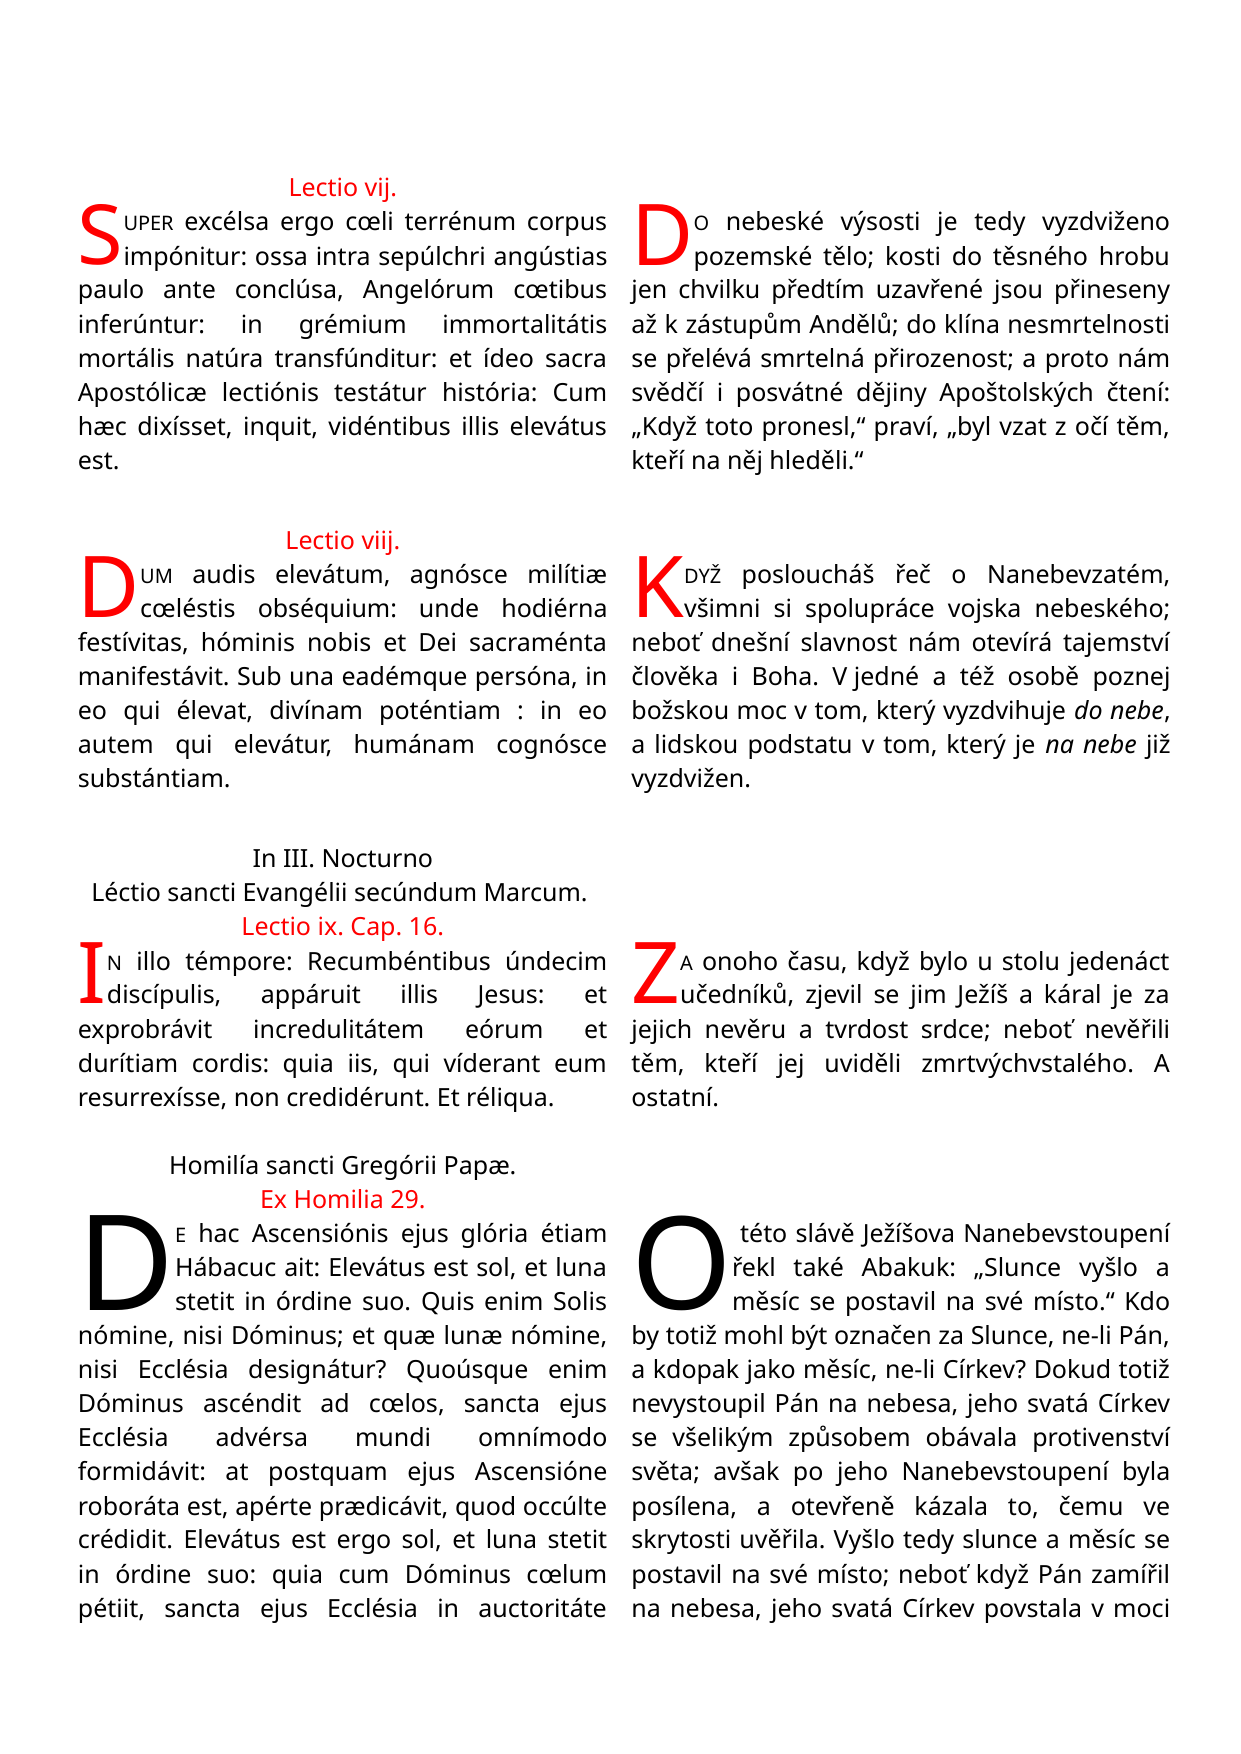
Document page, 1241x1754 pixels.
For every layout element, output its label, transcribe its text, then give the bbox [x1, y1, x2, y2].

table_cell Za onoho času, když bylo u stolu jedenáct učedníků, zjevil se jim Ježíš a káral je za jejich nevěru a tvrdost srdce; neboť nevěřili těm, kteří jej uviděli zmrtvýchvstalého. A ostatní. O této slávě Ježíšova Nanebevstoupení řekl také Abakuk: „Slunce vyšlo a měsíc se postavil na své místo.“ Kdo by totiž mohl být označen za Slunce, ne-li Pán, a kdopak jako měsíc, ne-li Církev? Dokud totiž nevystoupil Pán na nebesa, jeho svatá Církev se všelikým způsobem obávala protivenství světa; avšak po jeho Nanebevstoupení byla posílena, a otevřeně kázala to, čemu ve skrytosti uvěřila. Vyšlo tedy slunce a měsíc se postavil na své místo; neboť když Pán zamířil na nebesa, jeho svatá Církev povstala v moci kázání. [619, 835, 1182, 1630]
table_cell Když posloucháš řeč o Nanebevzatém, všimni si spolupráce vojska nebeského; neboť dnešní slavnost nám otevírá tajemství člověka i Boha. V jedné a též osobě poznej božskou moc v tom, který vyzdvihuje do nebe, a lidskou podstatu v tom, který je na nebe již vyzdvižen. [619, 517, 1182, 835]
table_cell [66, 118, 619, 164]
table_cell Lectio vij. Super excélsa ergo cœli terrénum corpus impónitur: ossa intra sepúlchri angústias paulo ante conclúsa, Angelórum cœtibus inferúntur: in grémium immortalitátis mortális natúra transfúnditur: et ídeo sacra Apostólicæ lectiónis testátur história: Cum hæc dixísset, inquit, vidéntibus illis elevátus est. [66, 164, 619, 517]
table_cell [619, 118, 1182, 164]
table_cell Lectio viij. Dum audis elevátum, agnósce milítiæ cœléstis obséquium: unde hodiérna festívitas, hóminis nobis et Dei sacraménta manifestávit. Sub una eadémque persóna, in eo qui élevat, divínam poténtiam : in eo autem qui elevátur, humánam cognósce substántiam. [66, 517, 619, 835]
table_cell Do nebeské výsosti je tedy vyzdviženo pozemské tělo; kosti do těsného hrobu jen chvilku předtím uzavřené jsou přineseny až k zástupům Andělů; do klína nesmrtelnosti se přelévá smrtelná přirozenost; a proto nám svědčí i posvátné dějiny Apoštolských čtení: „Když toto pronesl,“ praví, „byl vzat z očí těm, kteří na něj hleděli.“ [619, 164, 1182, 517]
table_cell In III. Nocturno Léctio sancti Evangélii secúndum Marcum. Lectio ix. Cap. 16. In illo témpore: Recumbéntibus úndecim discípulis, appáruit illis Jesus: et exprobrávit incredulitátem eórum et durítiam cordis: quia iis, qui víderant eum resurrexísse, non credidérunt. Et réliqua. Homilía sancti Gregórii Papæ. Ex Homilia 29. De hac Ascensiónis ejus glória étiam Hábacuc ait: Elevátus est sol, et luna stetit in órdine suo. Quis enim Solis nómine, nisi Dóminus; et quæ lunæ nómine, nisi Ecclésia designátur? Quoúsque enim Dóminus ascéndit ad cœlos, sancta ejus Ecclésia advérsa mundi omnímodo formidávit: at postquam ejus Ascensióne roboráta est, apérte prædicávit, quod occúlte crédidit. Elevátus est ergo sol, et luna stetit in órdine suo: quia cum Dóminus cœlum pétiit, sancta ejus Ecclésia in auctoritáte prædicatiónis excrévit. [66, 835, 619, 1630]
